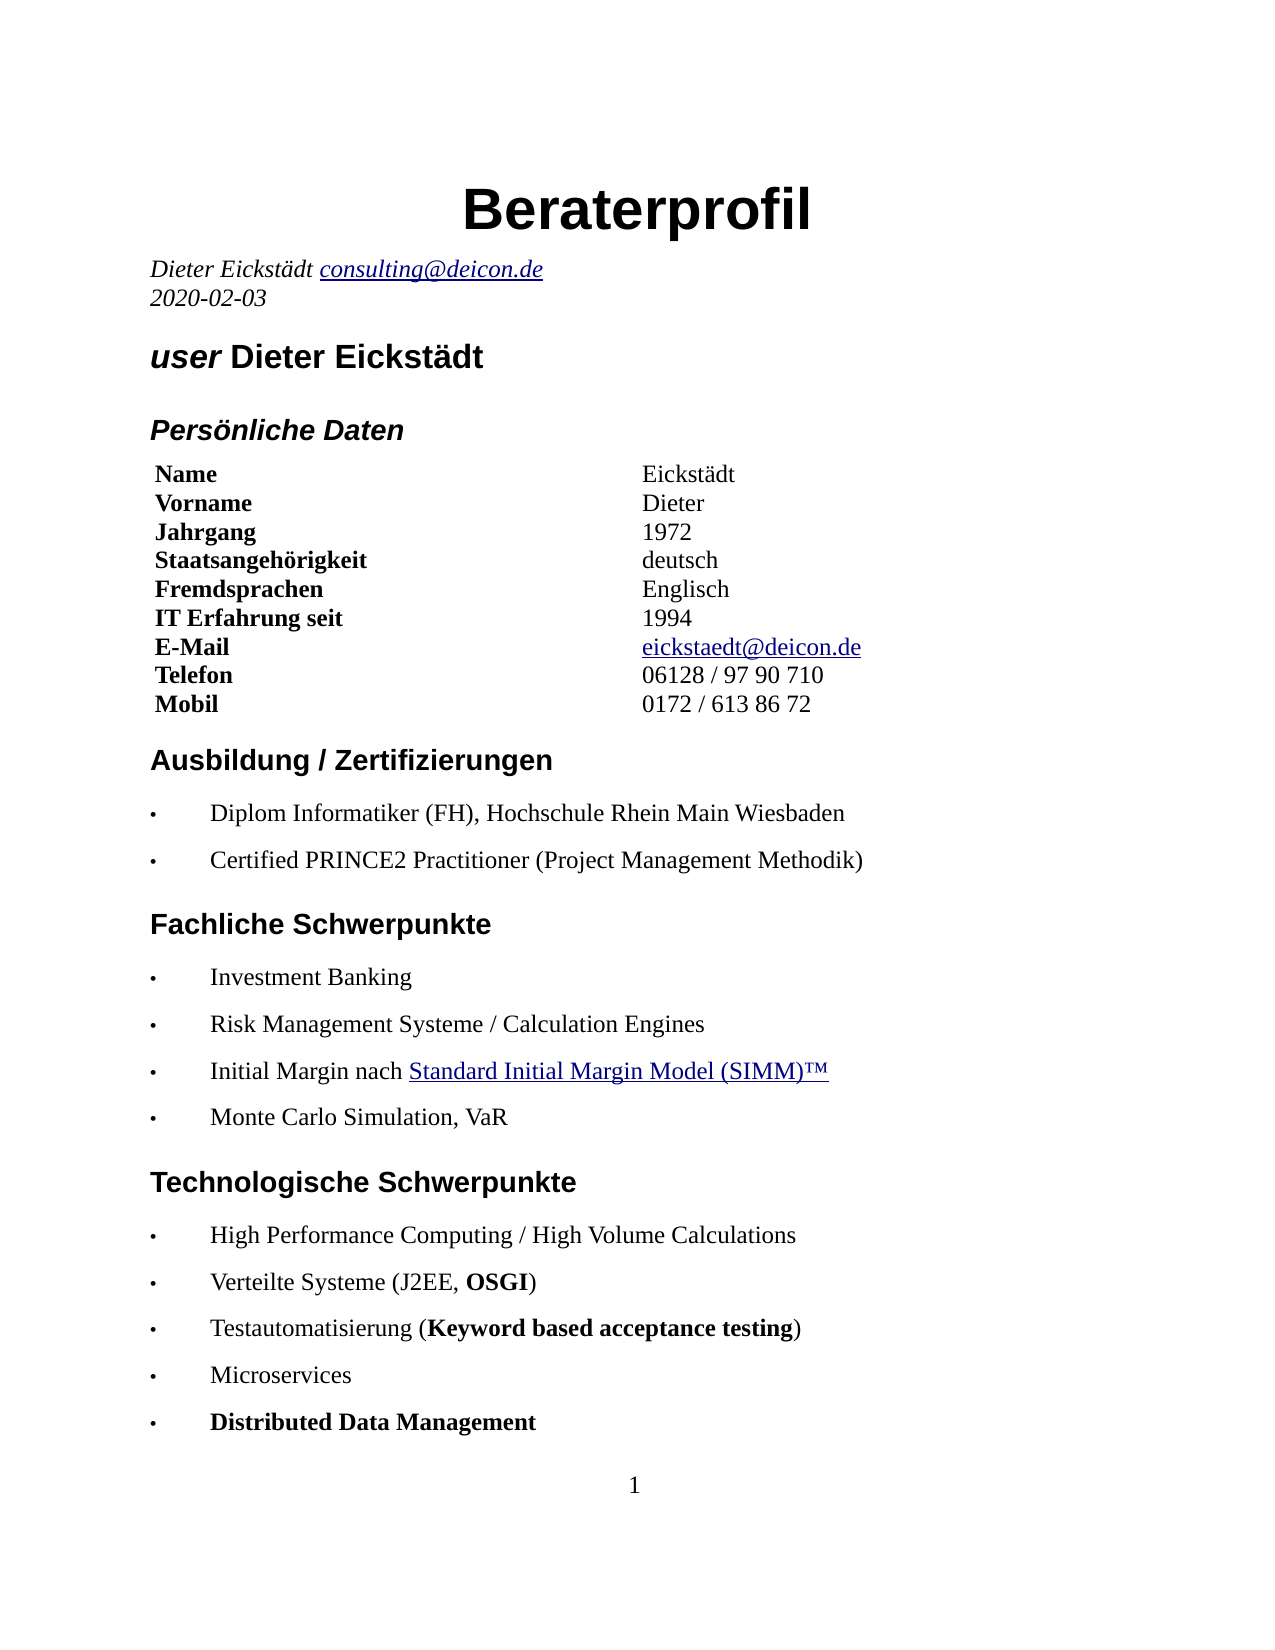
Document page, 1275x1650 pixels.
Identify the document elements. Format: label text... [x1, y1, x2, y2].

subtitle Persönliche Daten [150, 413, 1125, 447]
table_cell Jahrgang [150, 517, 637, 546]
table_cell 06128 / 97 90 710 [638, 661, 1125, 689]
list Microservices [150, 1360, 1125, 1389]
subtitle user Dieter Eickstädt [150, 337, 1125, 376]
table_cell Telefon [150, 661, 637, 689]
table_cell eickstaedt@deicon.de [638, 632, 1125, 661]
list Investment Banking [150, 962, 1125, 991]
table_cell IT Erfahrung seit [150, 603, 637, 632]
table_cell 0172 / 613 86 72 [638, 689, 1125, 718]
text Dieter Eickstädt consulting@deicon.de [150, 254, 1125, 283]
table_cell E-Mail [150, 632, 637, 661]
table_cell 1994 [638, 603, 1125, 632]
table_header Eickstädt [638, 459, 1125, 488]
list Risk Management Systeme / Calculation Engines [150, 1009, 1125, 1038]
list Verteilte Systeme (J2EE, OSGI) [150, 1267, 1125, 1296]
table_cell Mobil [150, 689, 637, 718]
list Testautomatisierung (Keyword based acceptance testing) [150, 1313, 1125, 1342]
list Certified PRINCE2 Practitioner (Project Management Methodik) [150, 845, 1125, 873]
subtitle Ausbildung / Zertifizierungen [150, 743, 1125, 777]
table_cell Staatsangehörigkeit [150, 546, 637, 574]
table_header Name [150, 459, 637, 488]
text 2020-02-03 [150, 283, 1125, 312]
table_cell deutsch [638, 546, 1125, 574]
table_cell Fremdsprachen [150, 574, 637, 603]
list Initial Margin nach Standard Initial Margin Model (SIMM)™ [150, 1056, 1125, 1084]
table_cell 1972 [638, 517, 1125, 546]
table_cell Englisch [638, 574, 1125, 603]
table_cell Vorname [150, 488, 637, 517]
list Distributed Data Management [150, 1407, 1125, 1436]
title Beraterprofil [150, 175, 1125, 242]
subtitle Fachliche Schwerpunkte [150, 907, 1125, 941]
list Monte Carlo Simulation, VaR [150, 1102, 1125, 1131]
list High Performance Computing / High Volume Calculations [150, 1220, 1125, 1249]
table_cell Dieter [638, 488, 1125, 517]
subtitle Technologische Schwerpunkte [150, 1165, 1125, 1199]
list Diplom Informatiker (FH), Hochschule Rhein Main Wiesbaden [150, 798, 1125, 827]
